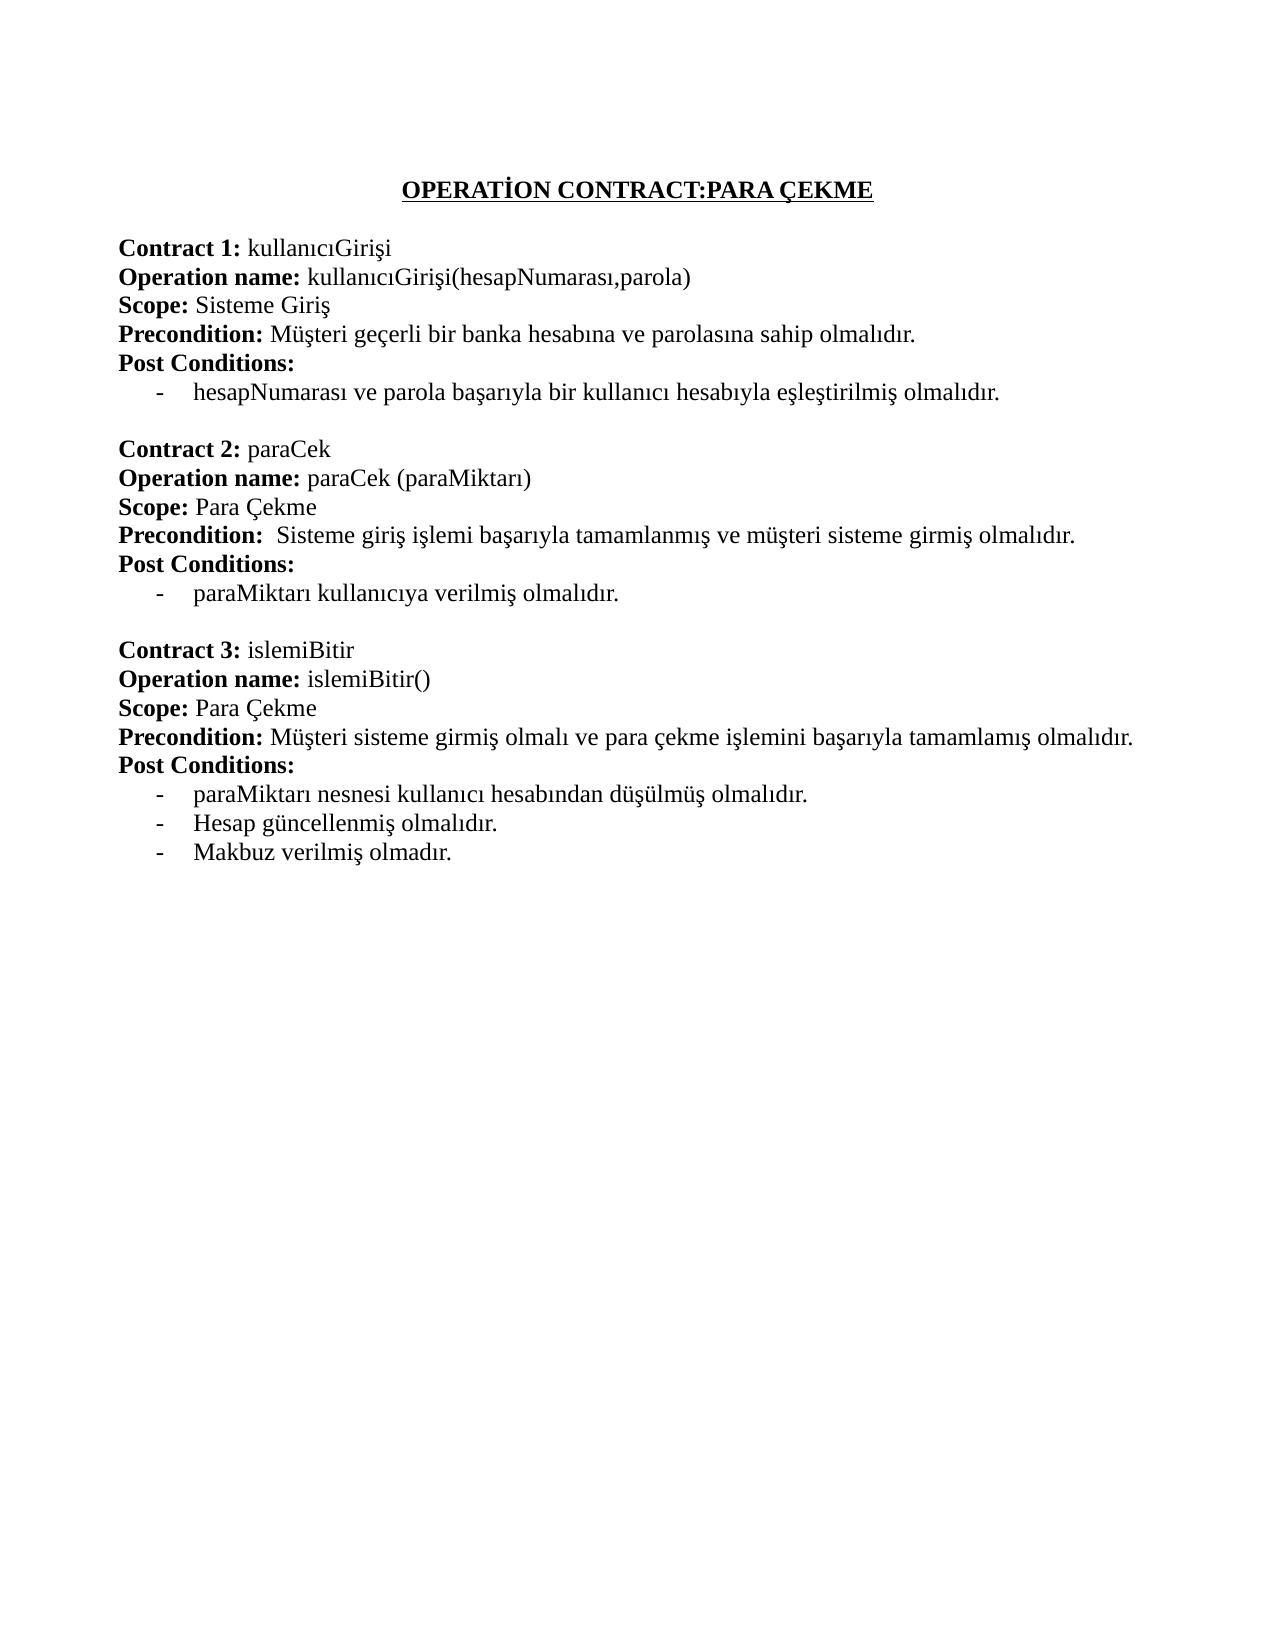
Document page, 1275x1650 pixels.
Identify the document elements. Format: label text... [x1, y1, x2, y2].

text Scope: Sisteme Giriş [118, 291, 1157, 319]
text Operation name: paraCek (paraMiktarı) [118, 463, 1157, 492]
text Post Conditions: [118, 348, 1157, 377]
text Scope: Para Çekme [118, 492, 1157, 521]
list Hesap güncellenmiş olmalıdır. [156, 808, 1157, 837]
text Operation name: islemiBitir() [118, 664, 1157, 693]
list hesapNumarası ve parola başarıyla bir kullanıcı hesabıyla eşleştirilmiş olmalıdır. [156, 377, 1157, 406]
text Contract 1: kullanıcıGirişi [118, 233, 1157, 262]
list Makbuz verilmiş olmadır. [156, 837, 1157, 866]
text Post Conditions: [118, 751, 1157, 779]
text Contract 3: islemiBitir [118, 636, 1157, 664]
text Post Conditions: [118, 549, 1157, 578]
text Precondition: Müşteri sisteme girmiş olmalı ve para çekme işlemini başarıyla tamamlamış olmalıdır. [118, 722, 1157, 751]
text Operation name: kullanıcıGirişi(hesapNumarası,parola) [118, 262, 1157, 291]
text OPERATİON CONTRACT:PARA ÇEKME [118, 176, 1157, 204]
text Scope: Para Çekme [118, 693, 1157, 722]
text Contract 2: paraCek [118, 434, 1157, 463]
text Precondition: Sisteme giriş işlemi başarıyla tamamlanmış ve müşteri sisteme girmiş olmalıdır. [118, 521, 1157, 549]
list paraMiktarı kullanıcıya verilmiş olmalıdır. [156, 578, 1157, 607]
list paraMiktarı nesnesi kullanıcı hesabından düşülmüş olmalıdır. [156, 779, 1157, 808]
text Precondition: Müşteri geçerli bir banka hesabına ve parolasına sahip olmalıdır. [118, 319, 1157, 348]
